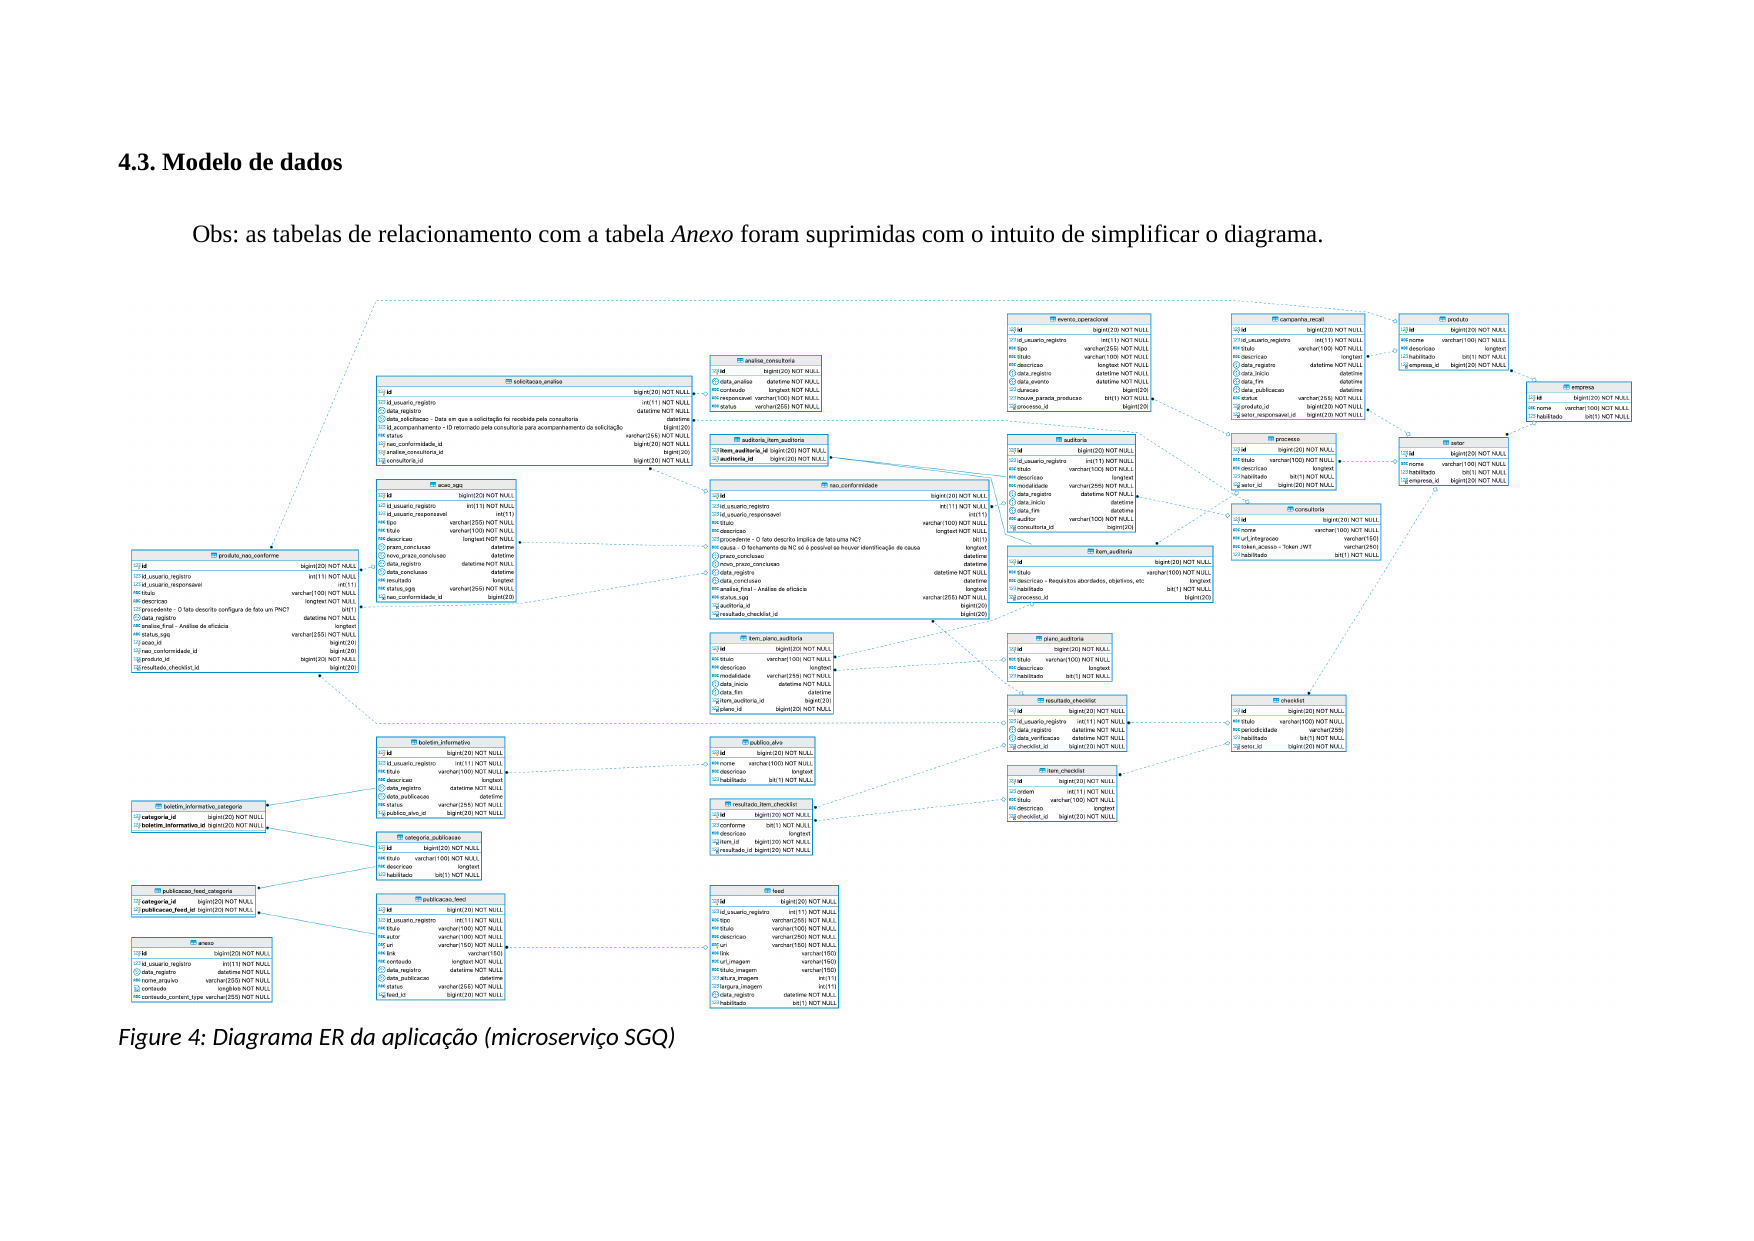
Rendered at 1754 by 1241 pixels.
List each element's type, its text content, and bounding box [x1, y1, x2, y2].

picture [118, 291, 1636, 1017]
subtitle 4.3. Modelo de dados [118, 147, 1636, 176]
text Figure 4: Diagrama ER da aplicação (microserviço SGQ) [118, 1017, 1636, 1051]
text Obs: as tabelas de relacionamento com a tabela Anexo foram suprimidas com o intuito de simplificar o diagrama. [118, 219, 1636, 248]
